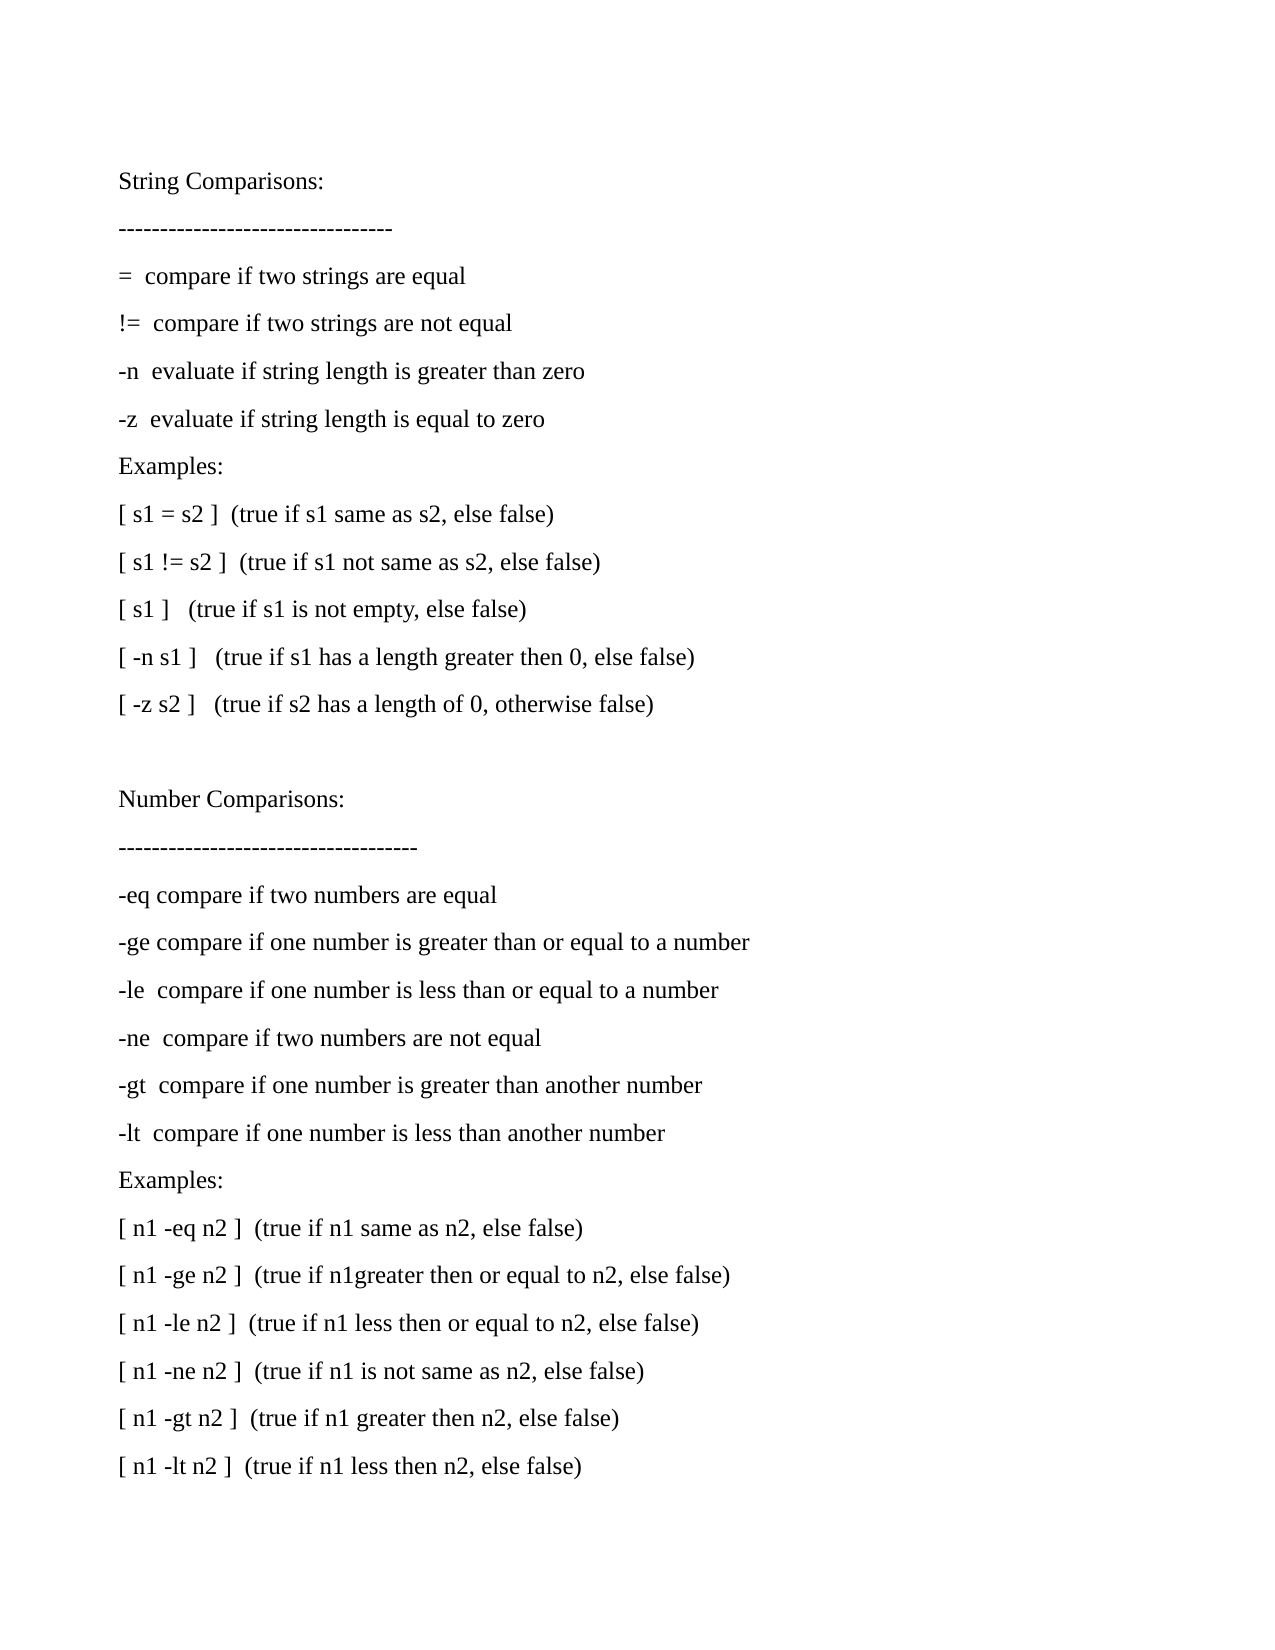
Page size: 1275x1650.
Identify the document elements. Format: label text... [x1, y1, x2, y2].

text Examples: [118, 451, 1157, 480]
text -gt compare if one number is greater than another number [118, 1070, 1157, 1099]
text [ s1 ] (true if s1 is not empty, else false) [118, 594, 1157, 623]
text -n evaluate if string length is greater than zero [118, 356, 1157, 385]
text [ n1 -eq n2 ] (true if n1 same as n2, else false) [118, 1213, 1157, 1242]
text Number Comparisons: [118, 784, 1157, 813]
text [ n1 -gt n2 ] (true if n1 greater then n2, else false) [118, 1403, 1157, 1432]
text --------------------------------- [118, 213, 1157, 242]
text [ n1 -lt n2 ] (true if n1 less then n2, else false) [118, 1451, 1157, 1480]
text [ s1 != s2 ] (true if s1 not same as s2, else false) [118, 547, 1157, 575]
text [ -z s2 ] (true if s2 has a length of 0, otherwise false) [118, 689, 1157, 718]
text ------------------------------------ [118, 832, 1157, 861]
text -ge compare if one number is greater than or equal to a number [118, 927, 1157, 956]
text -lt compare if one number is less than another number [118, 1118, 1157, 1147]
text -le compare if one number is less than or equal to a number [118, 975, 1157, 1004]
text Examples: [118, 1165, 1157, 1194]
text -ne compare if two numbers are not equal [118, 1023, 1157, 1051]
text [ n1 -le n2 ] (true if n1 less then or equal to n2, else false) [118, 1308, 1157, 1337]
text [ n1 -ge n2 ] (true if n1greater then or equal to n2, else false) [118, 1261, 1157, 1289]
text [ s1 = s2 ] (true if s1 same as s2, else false) [118, 499, 1157, 528]
text -eq compare if two numbers are equal [118, 880, 1157, 908]
text -z evaluate if string length is equal to zero [118, 404, 1157, 432]
text [ -n s1 ] (true if s1 has a length greater then 0, else false) [118, 642, 1157, 671]
text [ n1 -ne n2 ] (true if n1 is not same as n2, else false) [118, 1356, 1157, 1384]
text = compare if two strings are equal [118, 261, 1157, 290]
text != compare if two strings are not equal [118, 308, 1157, 337]
text String Comparisons: [118, 166, 1157, 194]
